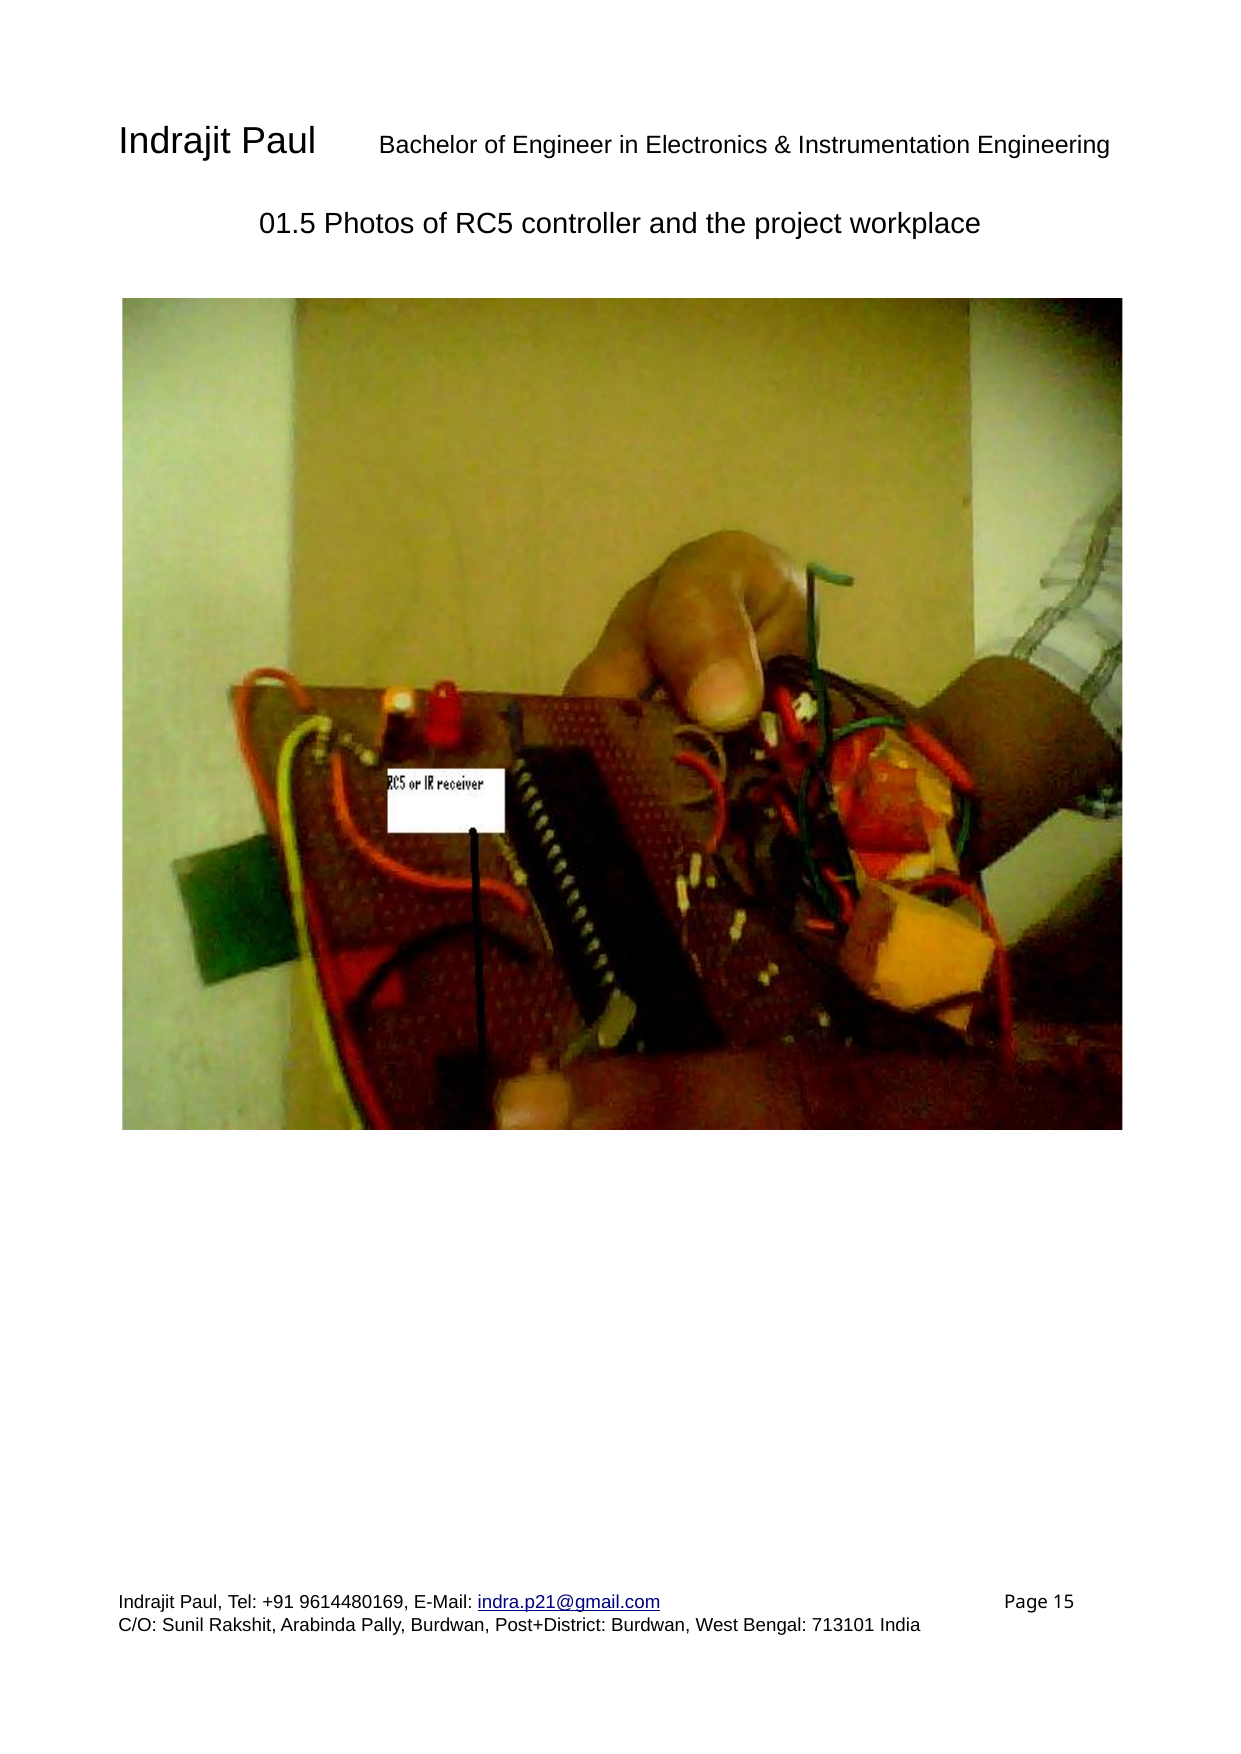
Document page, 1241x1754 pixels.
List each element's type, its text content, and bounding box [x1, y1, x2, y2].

subtitle 01.5 Photos of RC5 controller and the project workplace [118, 206, 1122, 239]
picture [122, 298, 1123, 1130]
